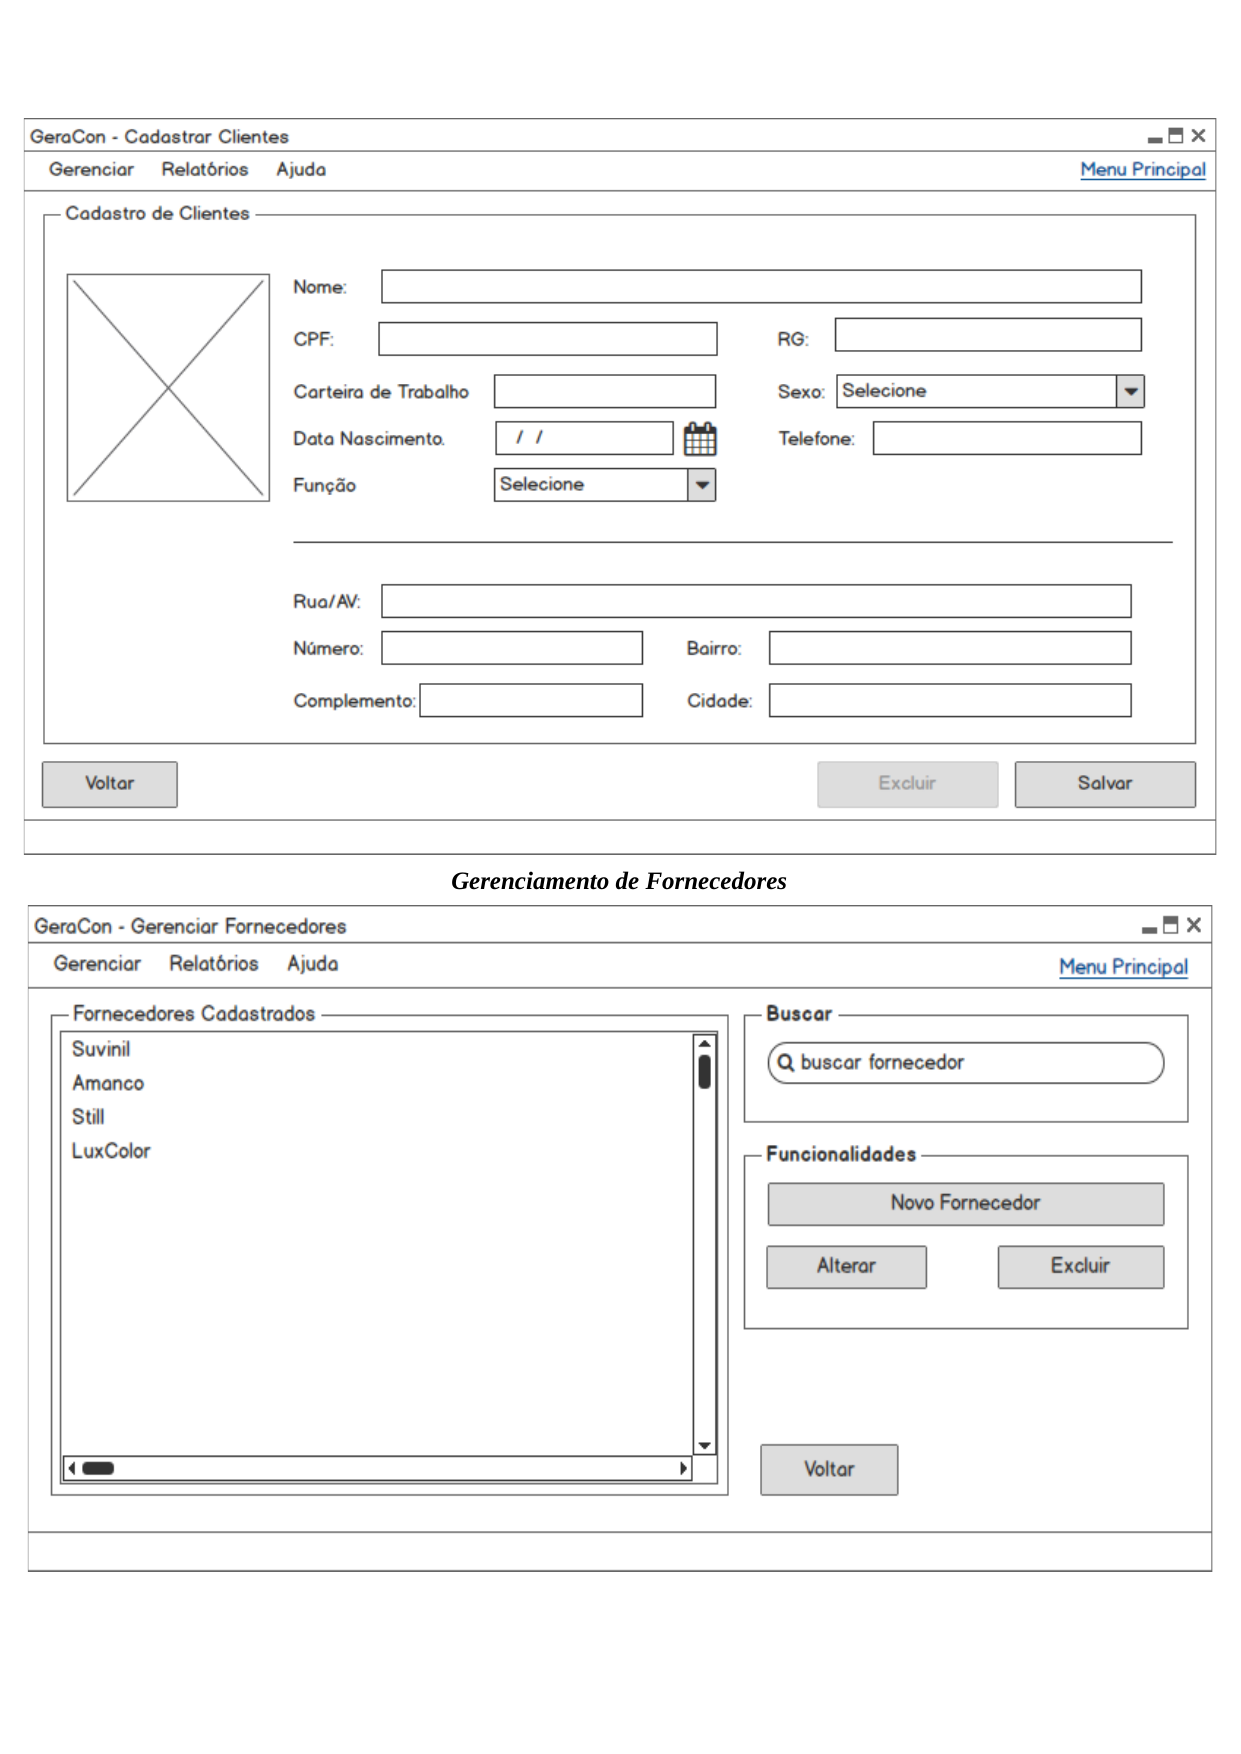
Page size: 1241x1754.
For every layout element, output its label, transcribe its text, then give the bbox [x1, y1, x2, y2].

picture [23, 118, 1217, 855]
picture [27, 905, 1213, 1572]
text Gerenciamento de Fornecedores [118, 855, 1122, 894]
